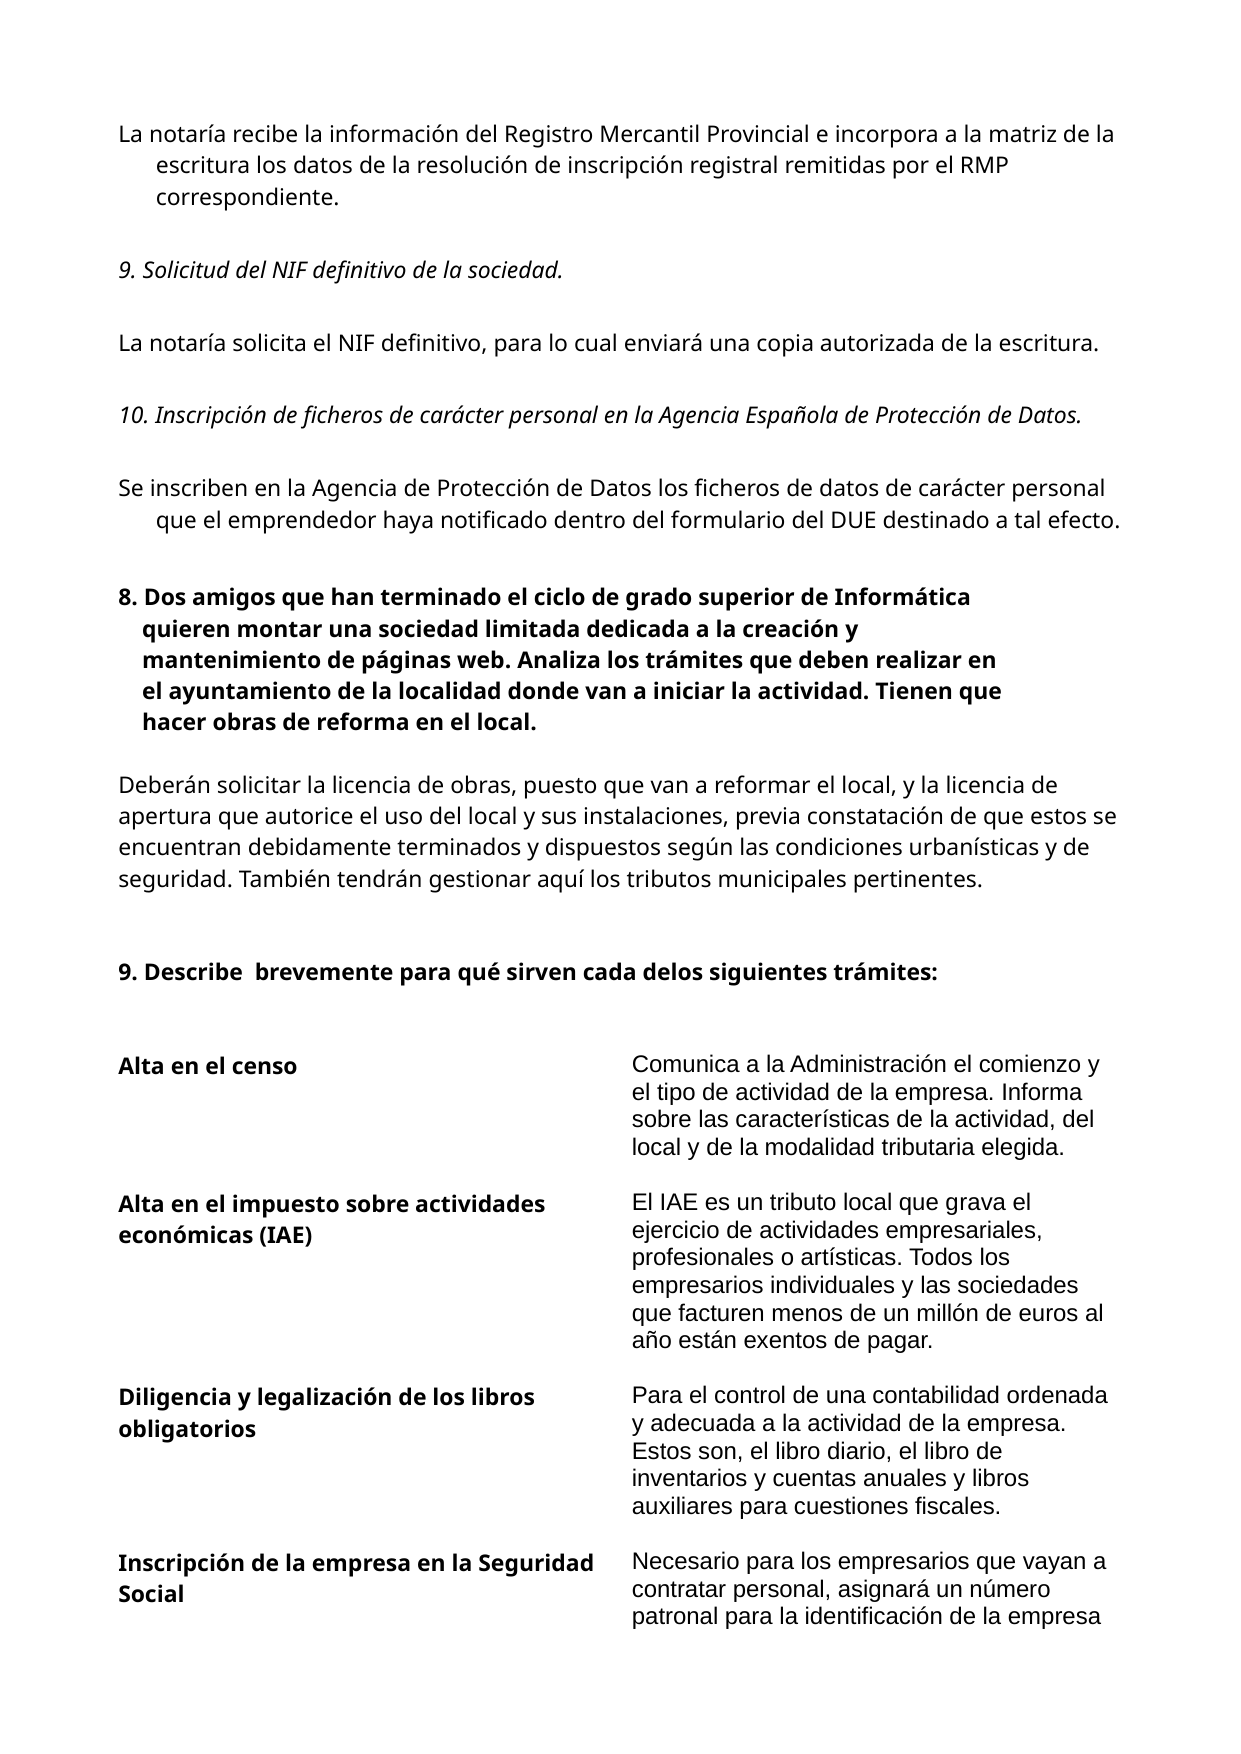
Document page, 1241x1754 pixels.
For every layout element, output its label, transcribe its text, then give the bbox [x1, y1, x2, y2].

text Deberán solicitar la licencia de obras, puesto que van a reformar el local, y la licencia de apertura que autorice el uso del local y sus instalaciones, previa constatación de que estos se encuentran debidamente terminados y dispuestos según las condiciones urbanísticas y de seguridad. También tendrán gestionar aquí los tributos municipales pertinentes. [118, 769, 1122, 894]
text 8. Dos amigos que han terminado el ciclo de grado superior de Informática [118, 581, 1122, 613]
text 10. Inscripción de ficheros de carácter personal en la Agencia Española de Protección de Datos. [118, 399, 1122, 431]
table_cell Diligencia y legalización de los libros obligatorios [107, 1381, 620, 1547]
table_header Alta en el censo [107, 1050, 620, 1188]
text hacer obras de reforma en el local. [118, 706, 1122, 738]
text 9. Solicitud del NIF definitivo de la sociedad. [118, 253, 1122, 285]
text Se inscriben en la Agencia de Protección de Datos los ficheros de datos de carácter personal que el emprendedor haya notificado dentro del formulario del DUE destinado a tal efecto. [118, 472, 1122, 535]
table_header Comunica a la Administración el comienzo y el tipo de actividad de la empresa. Informa sobre las características de la actividad, del local y de la modalidad tributaria elegida. [620, 1050, 1134, 1188]
table_cell Inscripción de la empresa en la Seguridad Social [107, 1547, 620, 1635]
table_cell El IAE es un tributo local que grava el ejercicio de actividades empresariales, profesionales o artísticas. Todos los empresarios individuales y las sociedades que facturen menos de un millón de euros al año están exentos de pagar. [620, 1188, 1134, 1381]
table_cell Para el control de una contabilidad ordenada y adecuada a la actividad de la empresa. Estos son, el libro diario, el libro de inventarios y cuentas anuales y libros auxiliares para cuestiones fiscales. [620, 1381, 1134, 1547]
table_cell Necesario para los empresarios que vayan a contratar personal, asignará un número patronal para la identificación de la empresa [620, 1547, 1134, 1635]
text La notaría recibe la información del Registro Mercantil Provincial e incorpora a la matriz de la escritura los datos de la resolución de inscripción registral remitidas por el RMP correspondiente. [118, 118, 1122, 212]
text quieren montar una sociedad limitada dedicada a la creación y [118, 613, 1122, 644]
text La notaría solicita el NIF definitivo, para lo cual enviará una copia autorizada de la escritura. [118, 326, 1122, 358]
text el ayuntamiento de la localidad donde van a iniciar la actividad. Tienen que [118, 675, 1122, 706]
table_cell Alta en el impuesto sobre actividades económicas (IAE) [107, 1188, 620, 1381]
text 9. Describe brevemente para qué sirven cada delos siguientes trámites: [118, 956, 1122, 988]
text mantenimiento de páginas web. Analiza los trámites que deben realizar en [118, 644, 1122, 675]
